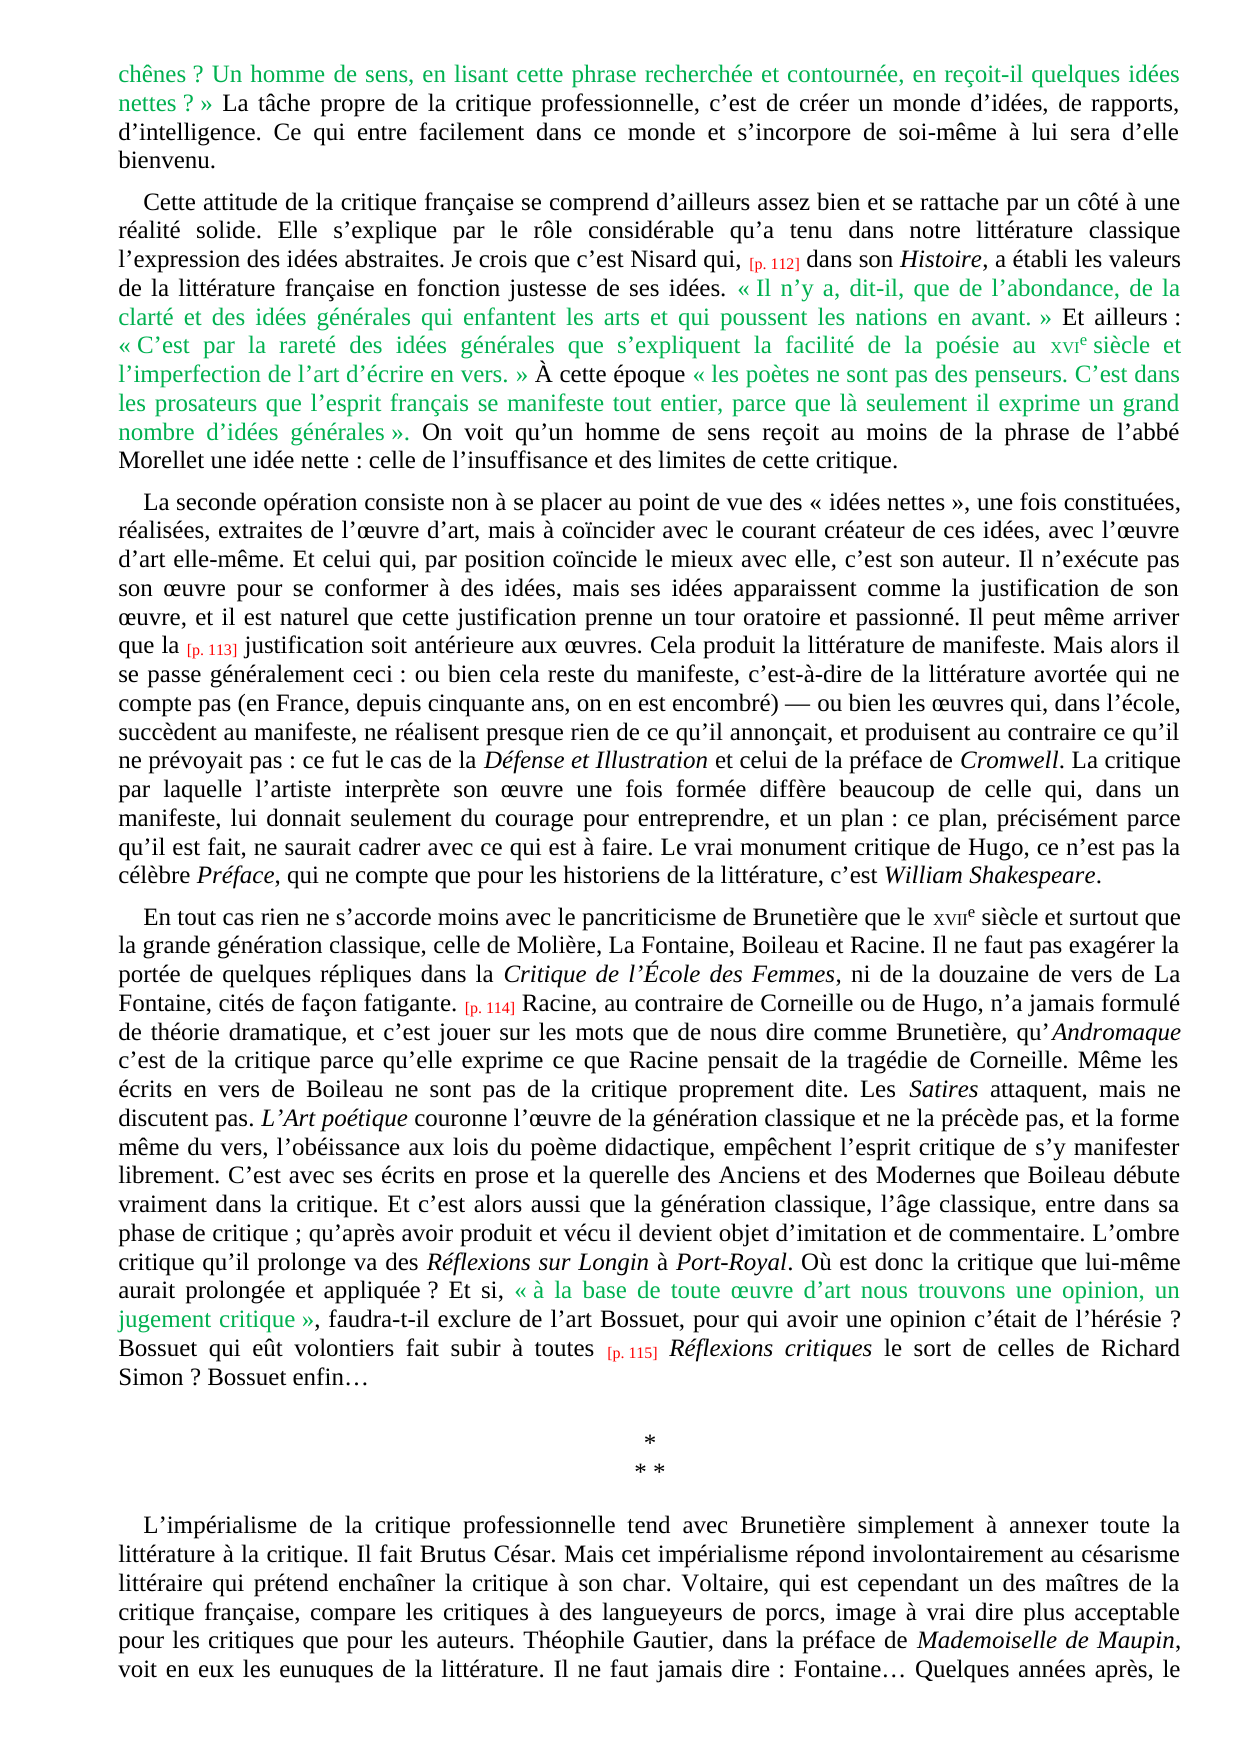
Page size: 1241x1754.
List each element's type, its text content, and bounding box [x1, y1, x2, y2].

text La seconde opération consiste non à se placer au point de vue des « idées nettes », une fois constituées, réalisées, extraites de l’œuvre d’art, mais à coïncider avec le courant créateur de ces idées, avec l’œuvre d’art elle-même. Et celui qui, par position coïncide le mieux avec elle, c’est son auteur. Il n’exécute pas son œuvre pour se conformer à des idées, mais ses idées apparaissent comme la justification de son œuvre, et il est naturel que cette justification prenne un tour oratoire et passionné. Il peut même arriver que la [p. 113] justification soit antérieure aux œuvres. Cela produit la littérature de manifeste. Mais alors il se passe généralement ceci : ou bien cela reste du manifeste, c’est-à-dire de la littérature avortée qui ne compte pas (en France, depuis cinquante ans, on en est encombré) — ou bien les œuvres qui, dans l’école, succèdent au manifeste, ne réalisent presque rien de ce qu’il annonçait, et produisent au contraire ce qu’il ne prévoyait pas : ce fut le cas de la Défense et Illustration et celui de la préface de Cromwell. La critique par laquelle l’artiste interprète son œuvre une fois formée diffère beaucoup de celle qui, dans un manifeste, lui donnait seulement du courage pour entreprendre, et un plan : ce plan, précisément parce qu’il est fait, ne saurait cadrer avec ce qui est à faire. Le vrai monument critique de Hugo, ce n’est pas la célèbre Préface, qui ne compte que pour les historiens de la littérature, c’est William Shakespeare. [118, 487, 1181, 889]
text * * * [118, 1428, 1181, 1485]
text L’impérialisme de la critique professionnelle tend avec Brunetière simplement à annexer toute la littérature à la critique. Il fait Brutus César. Mais cet impérialisme répond involontairement au césarisme littéraire qui prétend enchaîner la critique à son char. Voltaire, qui est cependant un des maîtres de la critique française, compare les critiques à des langueyeurs de porcs, image à vrai dire plus acceptable pour les critiques que pour les auteurs. Théophile Gautier, dans la préface de Mademoiselle de Maupin, voit en eux les eunuques de la littérature. Il ne faut jamais dire : Fontaine… Quelques années après, le [118, 1510, 1181, 1683]
text Cette attitude de la critique française se comprend d’ailleurs assez bien et se rattache par un côté à une réalité solide. Elle s’explique par le rôle considérable qu’a tenu dans notre littérature classique l’expression des idées abstraites. Je crois que c’est Nisard qui, [p. 112] dans son Histoire, a établi les valeurs de la littérature française en fonction justesse de ses idées. « Il n’y a, dit-il, que de l’abondance, de la clarté et des idées générales qui enfantent les arts et qui poussent les nations en avant. » Et ailleurs : « C’est par la rareté des idées générales que s’expliquent la facilité de la poésie au xvie siècle et l’imperfection de l’art d’écrire en vers. » À cette époque « les poètes ne sont pas des penseurs. C’est dans les prosateurs que l’esprit français se manifeste tout entier, parce que là seulement il exprime un grand nombre d’idées générales ». On voit qu’un homme de sens reçoit au moins de la phrase de l’abbé Morellet une idée nette : celle de l’insuffisance et des limites de cette critique. [118, 187, 1181, 474]
text En tout cas rien ne s’accorde moins avec le pancriticisme de Brunetière que le xviie siècle et surtout que la grande génération classique, celle de Molière, La Fontaine, Boileau et Racine. Il ne faut pas exagérer la portée de quelques répliques dans la Critique de l’École des Femmes, ni de la douzaine de vers de La Fontaine, cités de façon fatigante. [p. 114] Racine, au contraire de Corneille ou de Hugo, n’a jamais formulé de théorie dramatique, et c’est jouer sur les mots que de nous dire comme Brunetière, qu’Andromaque c’est de la critique parce qu’elle exprime ce que Racine pensait de la tragédie de Corneille. Même les écrits en vers de Boileau ne sont pas de la critique proprement dite. Les Satires attaquent, mais ne discutent pas. L’Art poétique couronne l’œuvre de la génération classique et ne la précède pas, et la forme même du vers, l’obéissance aux lois du poème didactique, empêchent l’esprit critique de s’y manifester librement. C’est avec ses écrits en prose et la querelle des Anciens et des Modernes que Boileau débute vraiment dans la critique. Et c’est alors aussi que la génération classique, l’âge classique, entre dans sa phase de critique ; qu’après avoir produit et vécu il devient objet d’imitation et de commentaire. L’ombre critique qu’il prolonge va des Réflexions sur Longin à Port-Royal. Où est donc la critique que lui-même aurait prolongée et appliquée ? Et si, « à la base de toute œuvre d’art nous trouvons une opinion, un jugement critique », faudra-t-il exclure de l’art Bossuet, pour qui avoir une opinion c’était de l’hérésie ? Bossuet qui eût volontiers fait subir à toutes [p. 115] Réflexions critiques le sort de celles de Richard Simon ? Bossuet enfin… [118, 902, 1181, 1390]
text chênes ? Un homme de sens, en lisant cette phrase recherchée et contournée, en reçoit-il quelques idées nettes ? » La tâche propre de la critique professionnelle, c’est de créer un monde d’idées, de rapports, d’intelligence. Ce qui entre facilement dans ce monde et s’incorpore de soi-même à lui sera d’elle bienvenu. [118, 59, 1181, 174]
